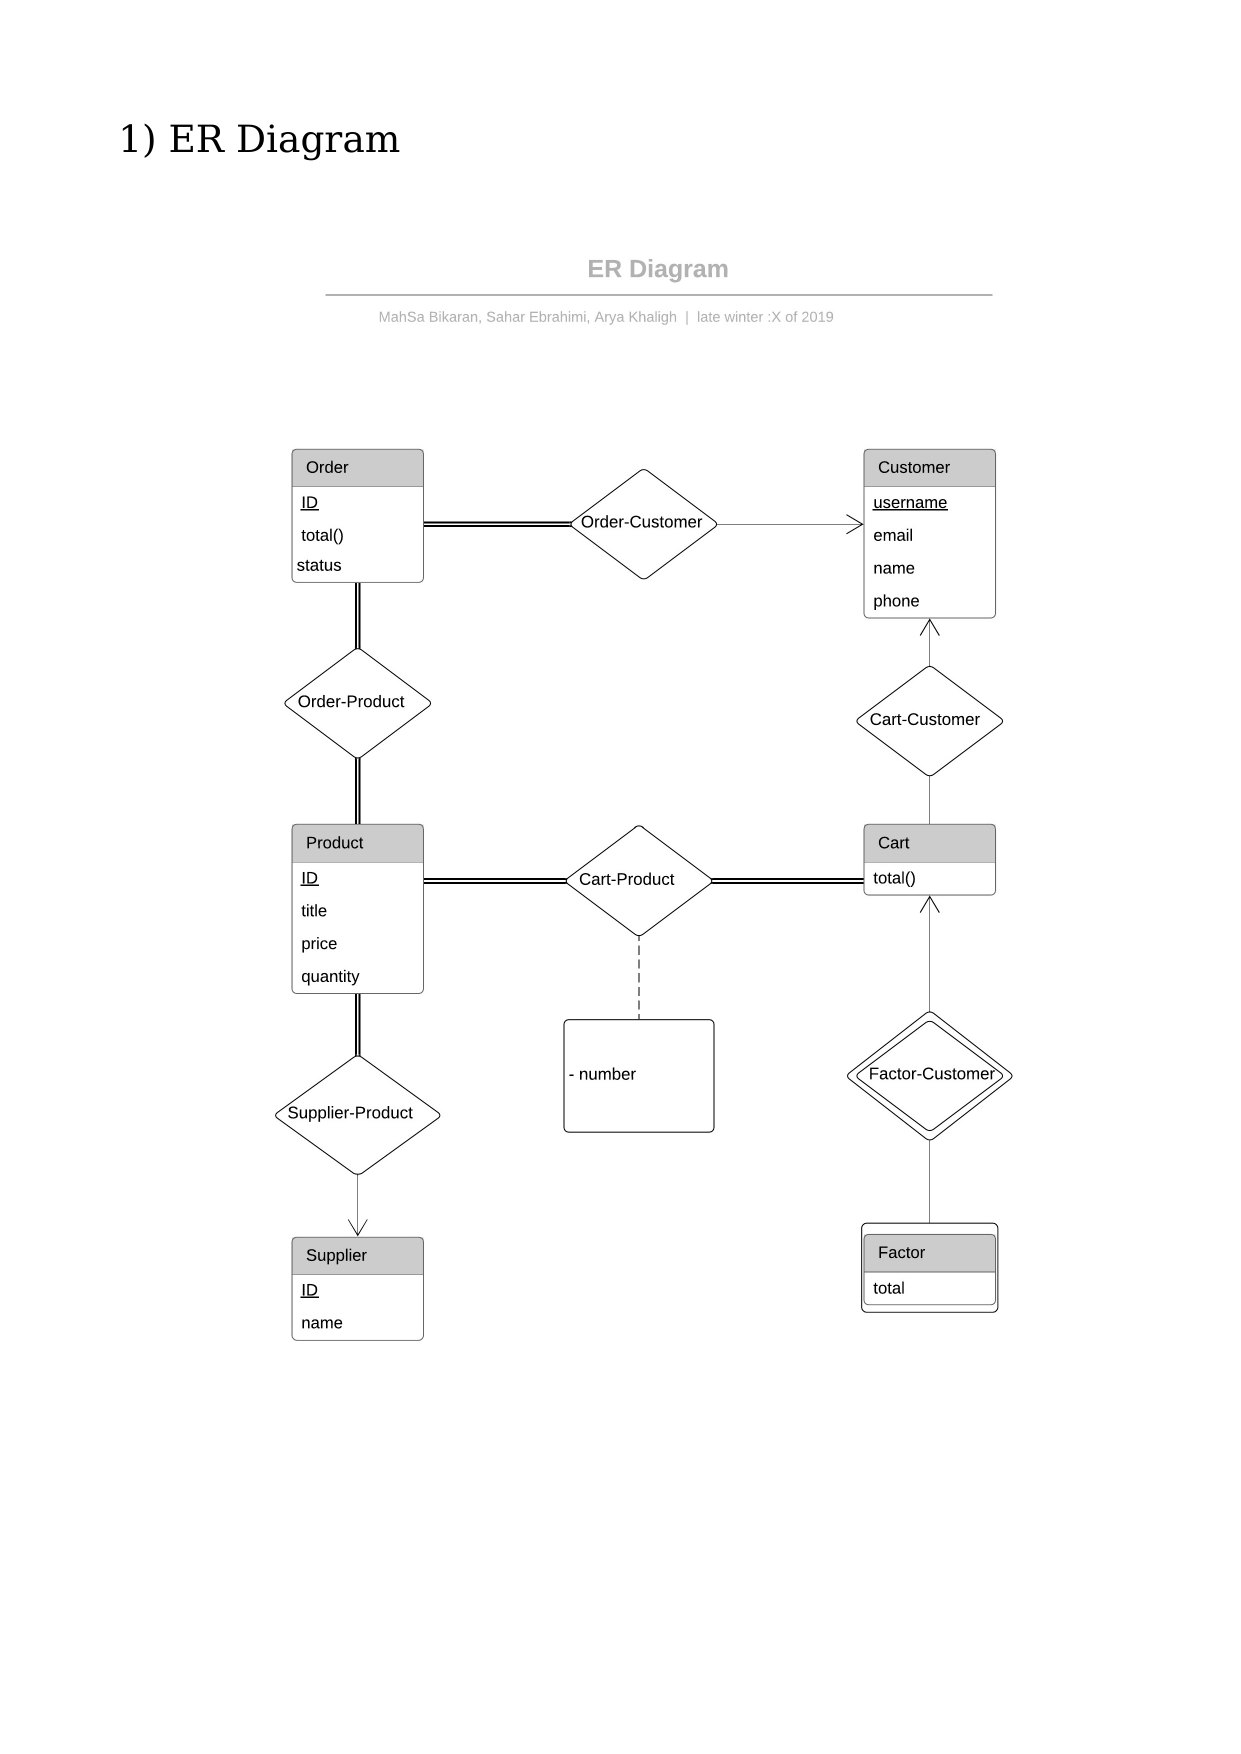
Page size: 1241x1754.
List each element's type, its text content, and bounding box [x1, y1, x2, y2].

text 1) ER Diagram [118, 118, 1122, 162]
picture [151, 205, 1089, 1450]
